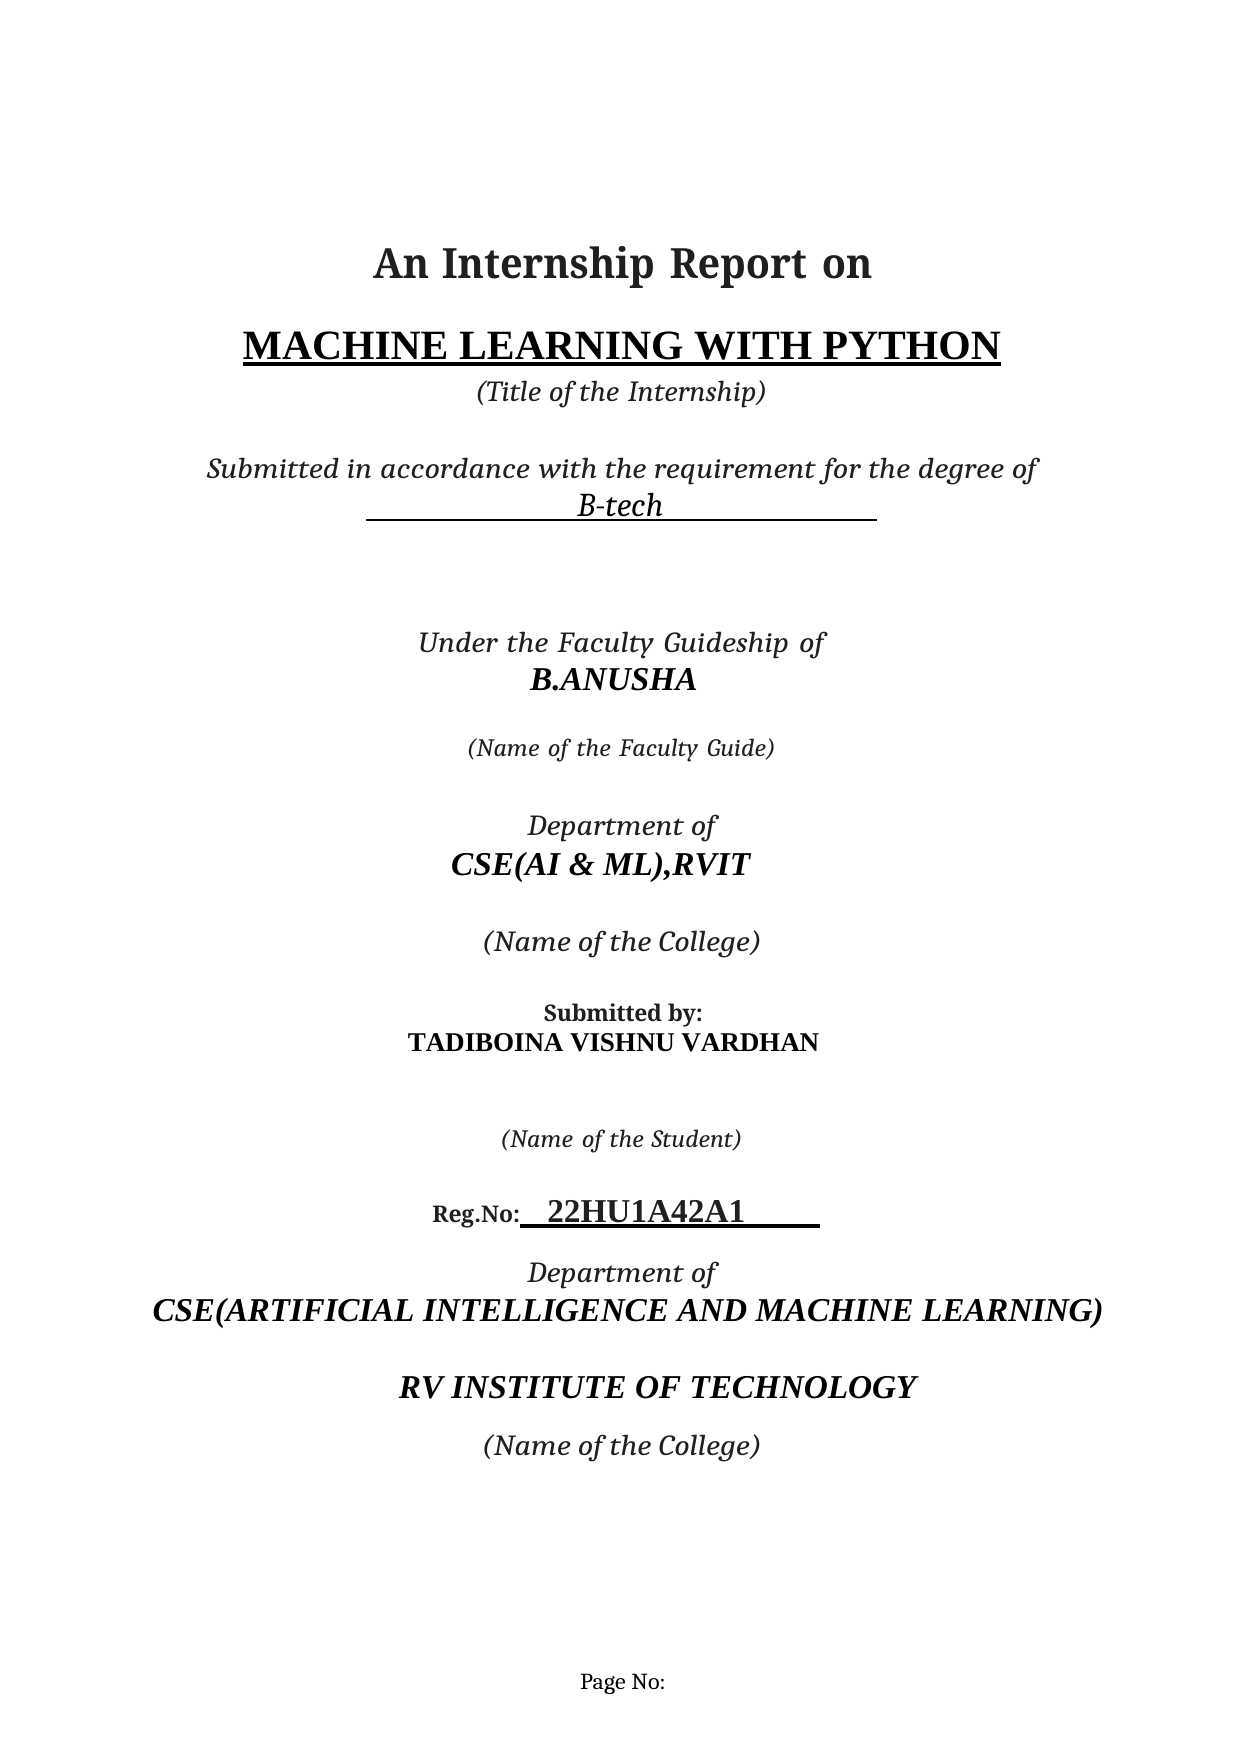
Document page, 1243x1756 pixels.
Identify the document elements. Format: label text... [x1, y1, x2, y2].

text Submitted in accordance with the requirement for the degree of [125, 452, 1121, 486]
text RV INSTITUTE OF TECHNOLOGY [200, 1368, 1118, 1406]
text Page No: [125, 1669, 1120, 1695]
text Submitted by: [125, 997, 1121, 1028]
text (Name of the College) [125, 1429, 1121, 1463]
text (Title of the Internship) [125, 376, 1120, 409]
text (Name of the Student) [417, 1124, 828, 1153]
text Department of [125, 1256, 1120, 1290]
text B.ANUSHA [125, 659, 1105, 698]
text B-tech [125, 486, 1118, 524]
text Reg.No: 22HU1A42A1 [125, 1191, 1126, 1229]
text CSE(AI & ML),RVIT [125, 844, 1079, 883]
text MACHINE LEARNING WITH PYTHON [125, 321, 1118, 368]
text Under the Faculty Guideship of [125, 626, 1119, 659]
text TADIBOINA VISHNU VARDHAN [125, 1028, 1102, 1058]
subtitle An Internship Report on [125, 236, 1120, 289]
text (Name of the Faculty Guide) [125, 734, 1119, 762]
text CSE(ARTIFICIAL INTELLIGENCE AND MACHINE LEARNING) [125, 1290, 1134, 1329]
text Department of [125, 809, 1120, 843]
text (Name of the College) [125, 925, 1121, 958]
